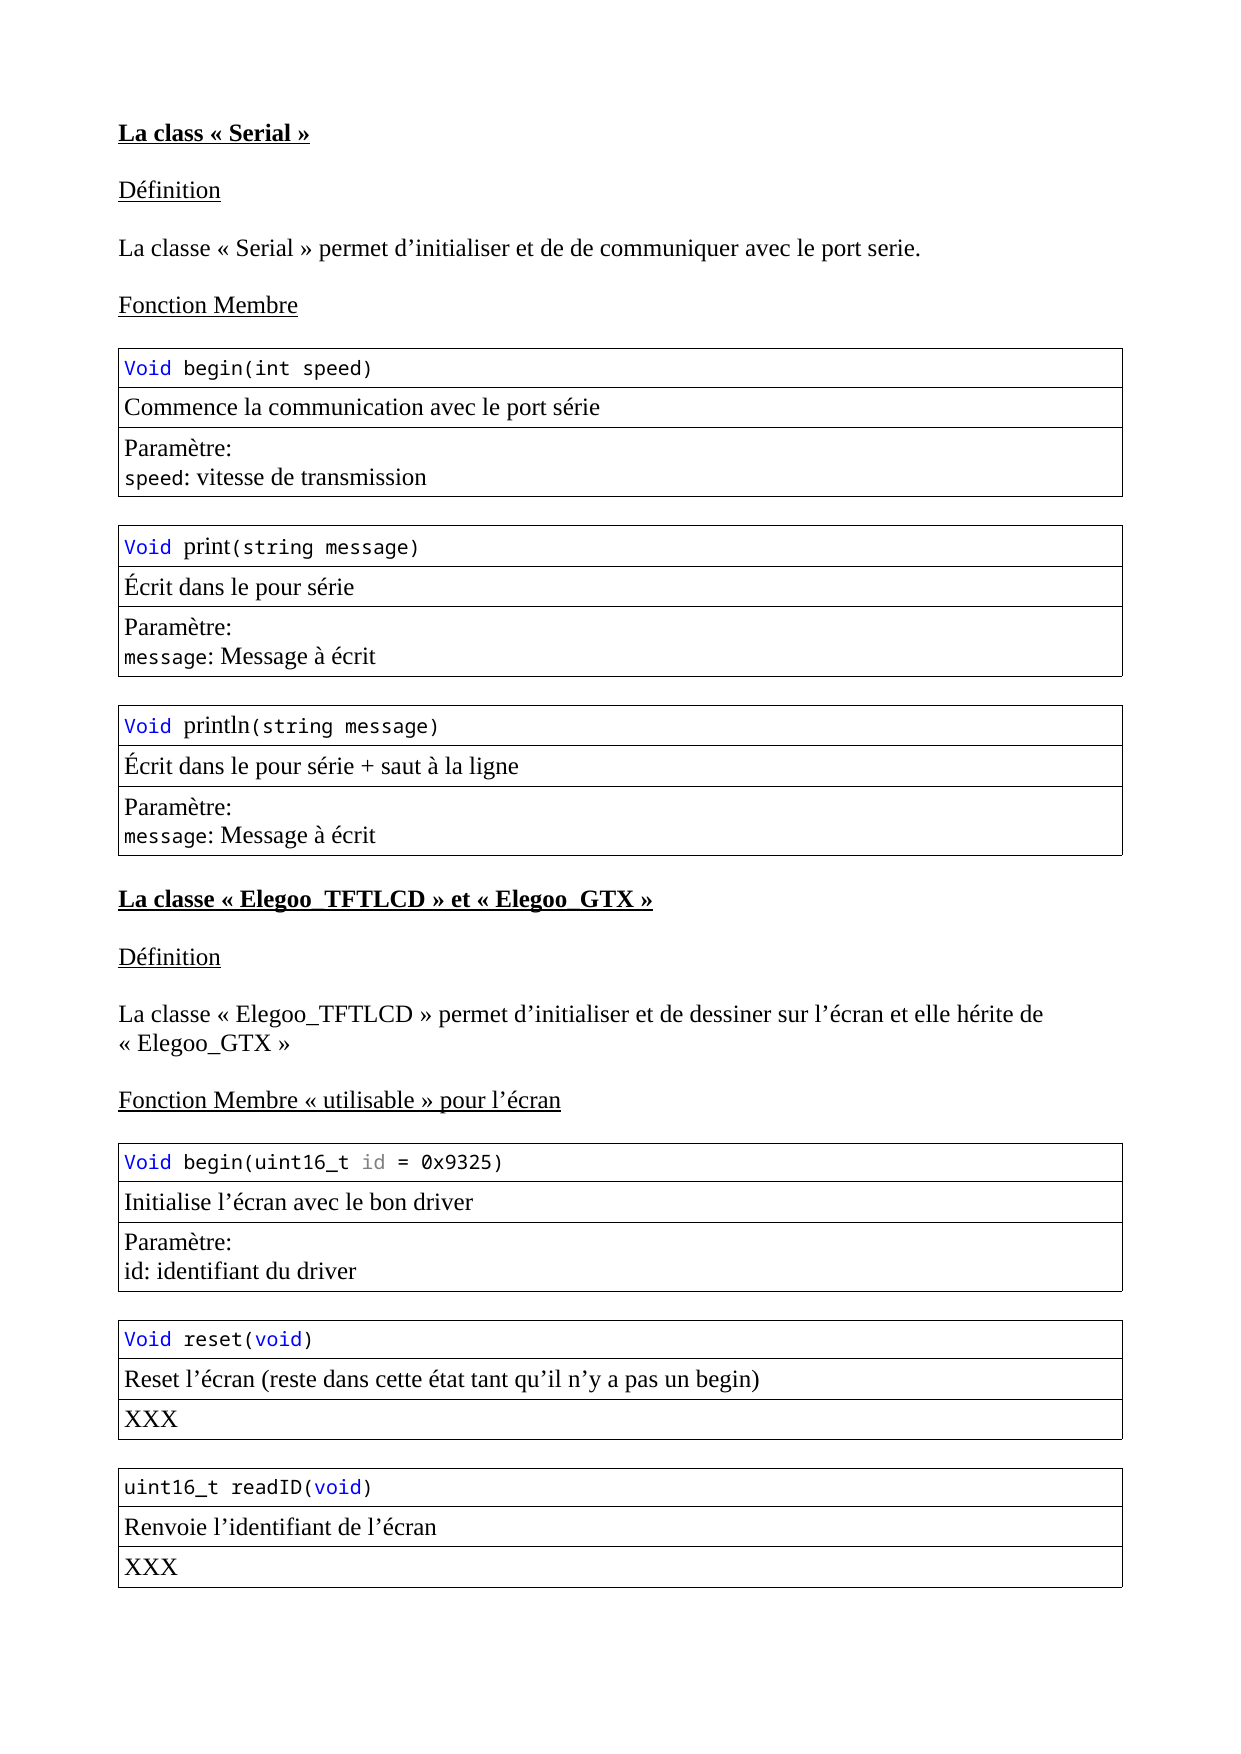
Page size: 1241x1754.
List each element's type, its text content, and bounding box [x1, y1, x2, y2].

text Définition [118, 176, 1122, 204]
text La class « Serial » [118, 118, 1122, 147]
table_header Void begin(int speed) [119, 349, 1122, 387]
table_cell XXX [119, 1547, 1122, 1587]
table_cell Paramètre: id: identifiant du driver [119, 1223, 1122, 1291]
table_header Void print(string message) [119, 526, 1122, 566]
table_cell Paramètre: message: Message à écrit [119, 607, 1122, 676]
table_cell Reset l’écran (reste dans cette état tant qu’il n’y a pas un begin) [119, 1359, 1122, 1398]
table_header Void println(string message) [119, 706, 1122, 745]
text Définition [118, 942, 1122, 970]
table_cell Paramètre: message: Message à écrit [119, 787, 1122, 855]
table_cell Écrit dans le pour série + saut à la ligne [119, 746, 1122, 786]
text La classe « Elegoo_TFTLCD » permet d’initialiser et de dessiner sur l’écran et elle hérite de « Elegoo_GTX » [118, 999, 1122, 1057]
table_cell Initialise l’écran avec le bon driver [119, 1182, 1122, 1222]
text Fonction Membre [118, 291, 1122, 319]
text Fonction Membre « utilisable » pour l’écran [118, 1085, 1122, 1114]
table_cell Commence la communication avec le port série [119, 388, 1122, 427]
table_header uint16_t readID(void) [119, 1469, 1122, 1506]
table_header Void reset(void) [119, 1321, 1122, 1358]
table_cell Paramètre: speed: vitesse de transmission [119, 428, 1122, 496]
text La classe « Serial » permet d’initialiser et de de communiquer avec le port serie. [118, 233, 1122, 262]
table_cell Renvoie l’identifiant de l’écran [119, 1507, 1122, 1546]
table_header Void begin(uint16_t id = 0x9325) [119, 1144, 1122, 1181]
text La classe « Elegoo_TFTLCD » et « Elegoo_GTX » [118, 884, 1122, 913]
table_cell Écrit dans le pour série [119, 567, 1122, 606]
table_cell XXX [119, 1400, 1122, 1439]
